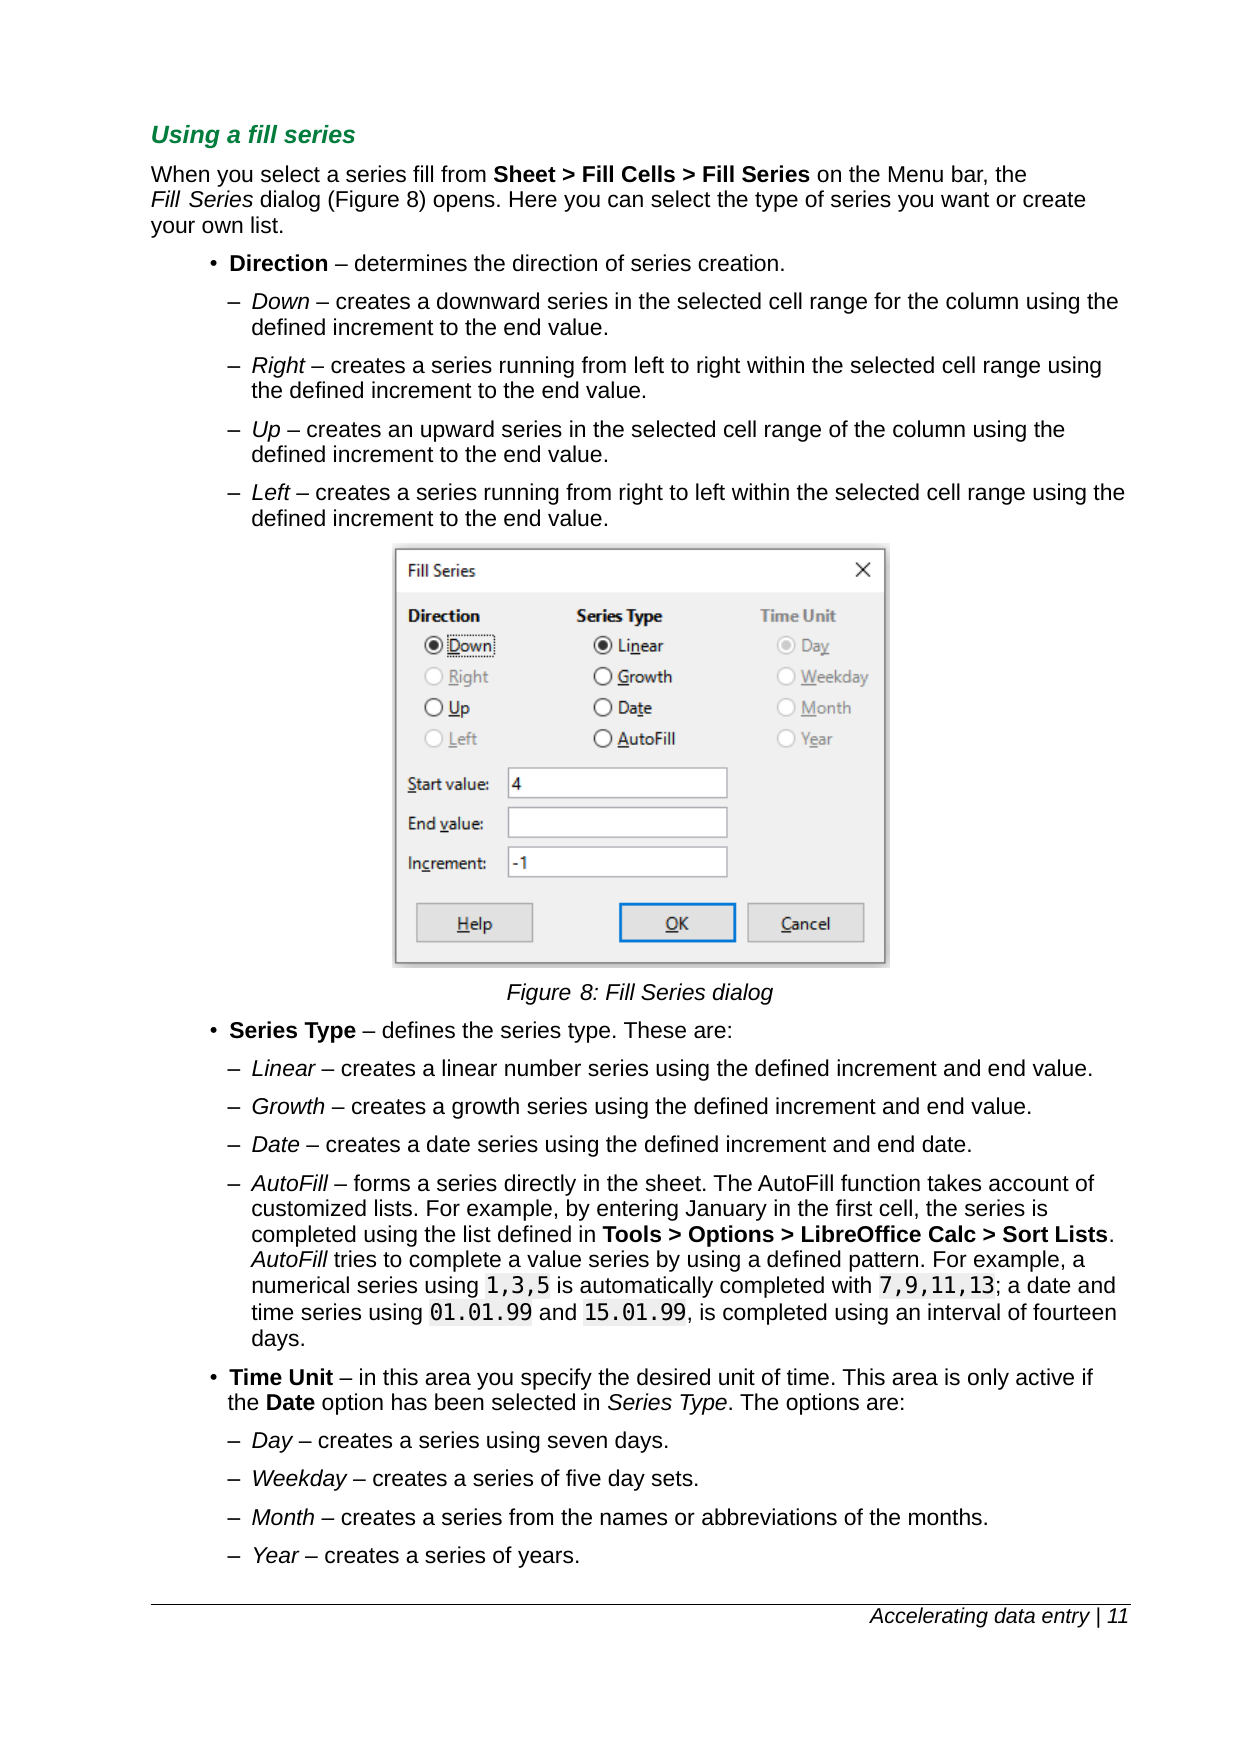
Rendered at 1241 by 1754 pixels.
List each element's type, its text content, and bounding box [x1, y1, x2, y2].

list Down – creates a downward series in the selected cell range for the column using the defined increment to the end value. [227, 289, 1131, 340]
text Figure 8: Fill Series dialog [392, 980, 890, 1005]
list Left – creates a series running from right to left within the selected cell range using the defined increment to the end value. [227, 480, 1131, 531]
list Time Unit – in this area you specify the desired unit of time. This area is only active if the Date option has been selected in Series Type. The options are: [209, 1364, 1131, 1415]
list Year – creates a series of years. [227, 1542, 1131, 1568]
list Direction – determines the direction of series creation. [209, 251, 1131, 276]
picture [392, 543, 890, 968]
list AutoFill – forms a series directly in the sheet. The AutoFill function takes account of customized lists. For example, by entering January in the first cell, the series is completed using the list defined in Tools > Options > LibreOffice Calc > Sort Lists. AutoFill tries to complete a value series by using a defined pattern. For example, a numerical series using 1,3,5 is automatically completed with 7,9,11,13; a date and time series using 01.01.99 and 15.01.99, is completed using an interval of fourteen days. [227, 1170, 1131, 1352]
list Date – creates a date series using the defined increment and end date. [227, 1132, 1131, 1158]
list Growth – creates a growth series using the defined increment and end value. [227, 1094, 1131, 1119]
list Right – creates a series running from left to right within the selected cell range using the defined increment to the end value. [227, 353, 1131, 404]
list Month – creates a series from the names or abbreviations of the months. [227, 1504, 1131, 1530]
subtitle Using a fill series [151, 121, 1131, 149]
list When you select a series fill from Sheet > Fill Cells > Fill Series on the Menu bar, the Fill Series dialog (Figure 8) opens. Here you can select the type of series you want or create your own list. [151, 161, 1131, 238]
list Series Type – defines the series type. These are: [209, 1018, 1131, 1043]
list Up – creates an upward series in the selected cell range of the column using the defined increment to the end value. [227, 416, 1131, 468]
list Linear – creates a linear number series using the defined increment and end value. [227, 1056, 1131, 1081]
list Weekday – creates a series of five day sets. [227, 1466, 1131, 1492]
list Day – creates a series using seven days. [227, 1428, 1131, 1453]
